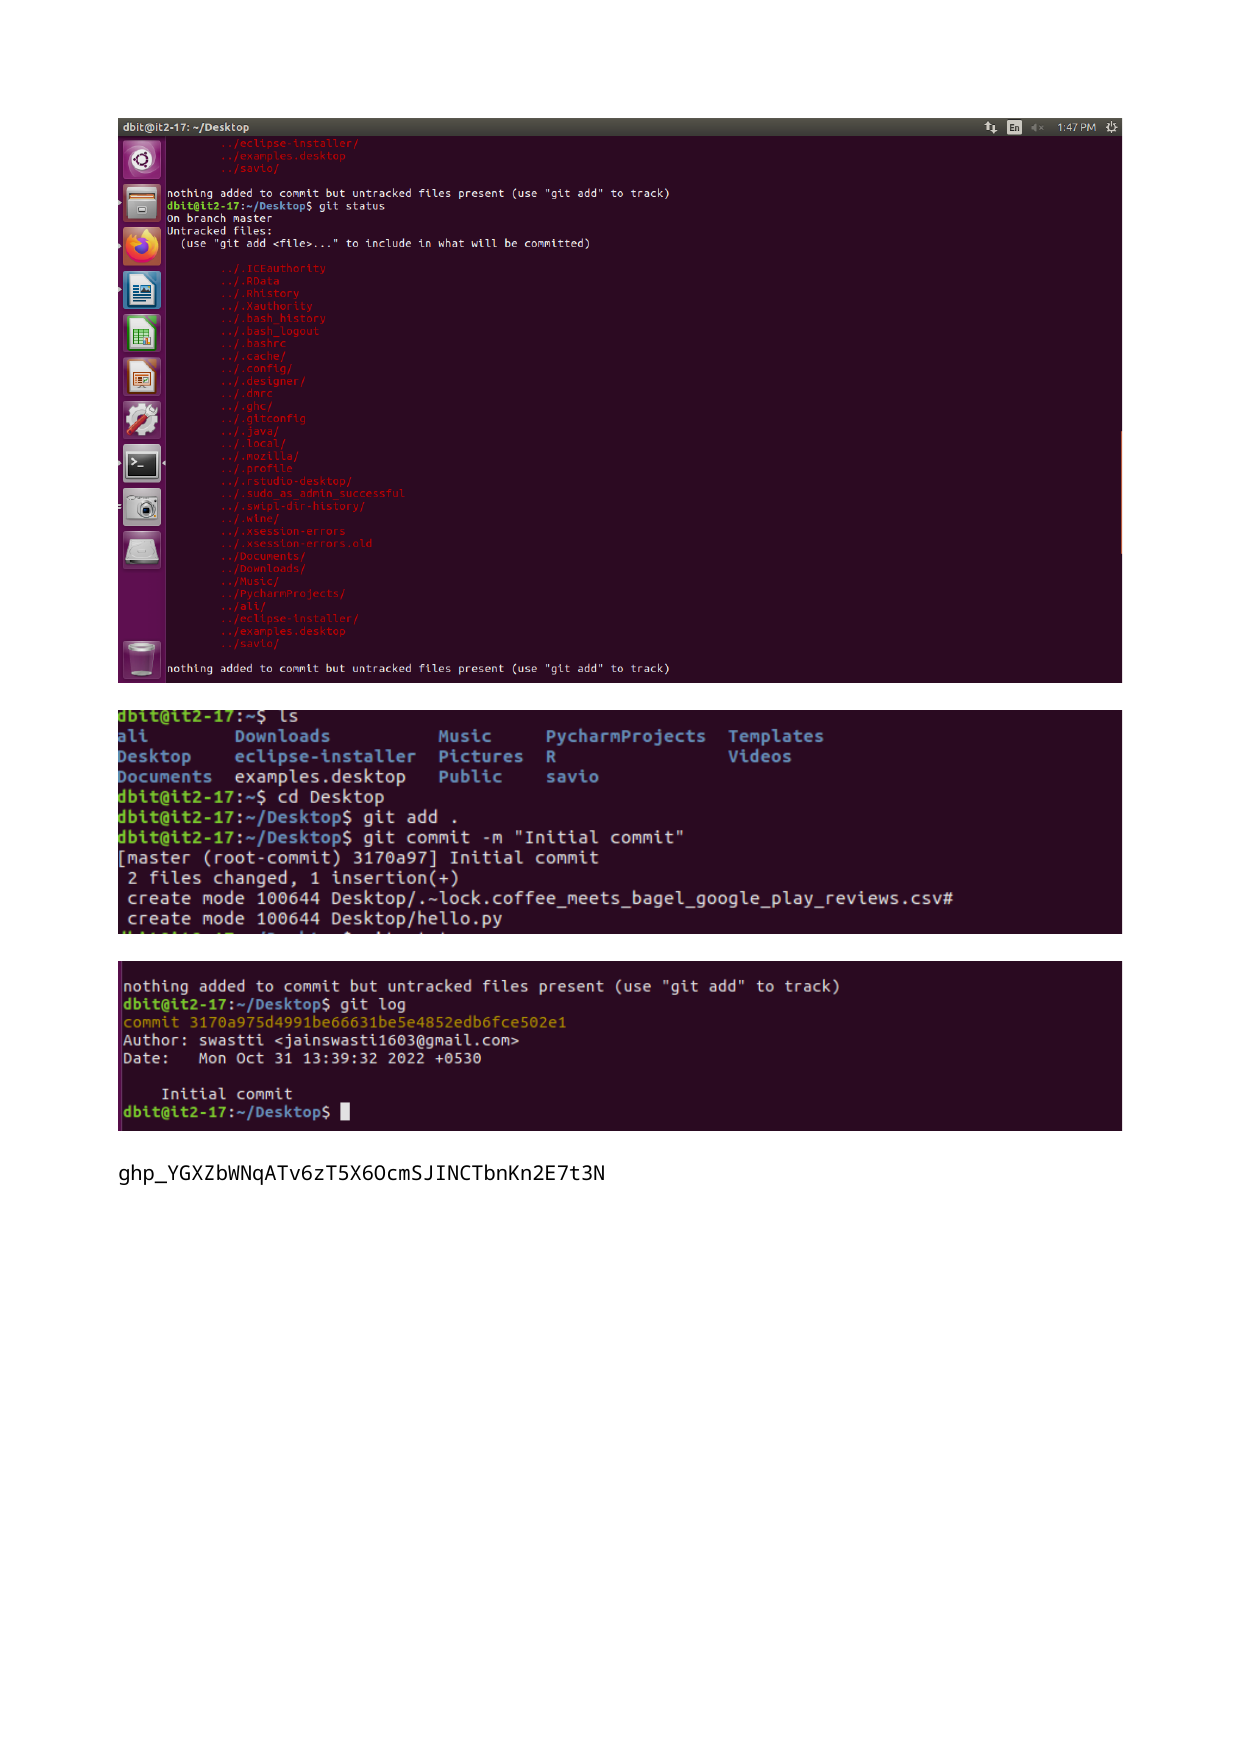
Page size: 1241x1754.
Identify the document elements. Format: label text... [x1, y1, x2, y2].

picture [118, 710, 1123, 934]
picture [118, 961, 1123, 1131]
picture [118, 118, 1123, 683]
text 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 [118, 1158, 1122, 1186]
